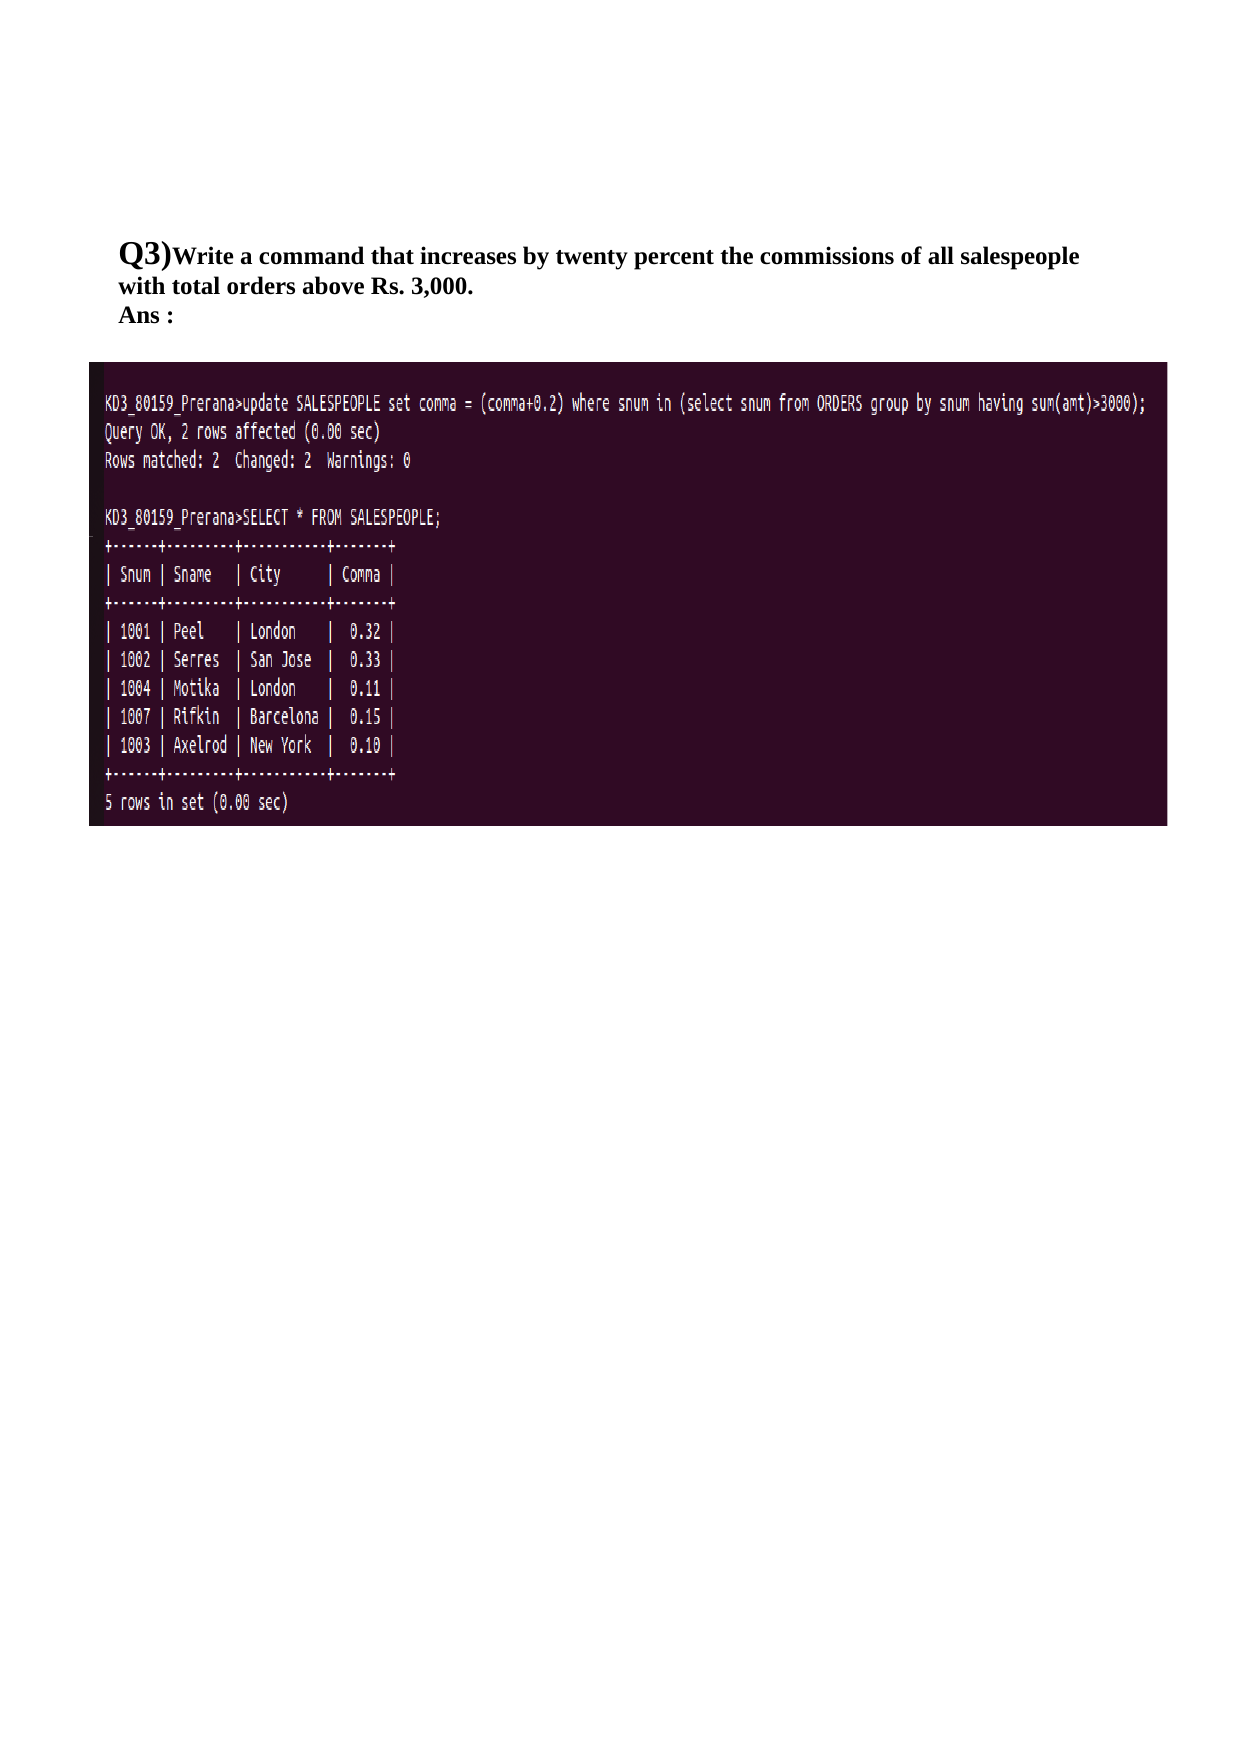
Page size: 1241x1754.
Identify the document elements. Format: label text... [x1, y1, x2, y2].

text Q3)Write a command that increases by twenty percent the commissions of all salespeople with total orders above Rs. 3,000. [118, 233, 1122, 300]
picture [89, 362, 1168, 826]
text Ans : [118, 300, 1122, 329]
